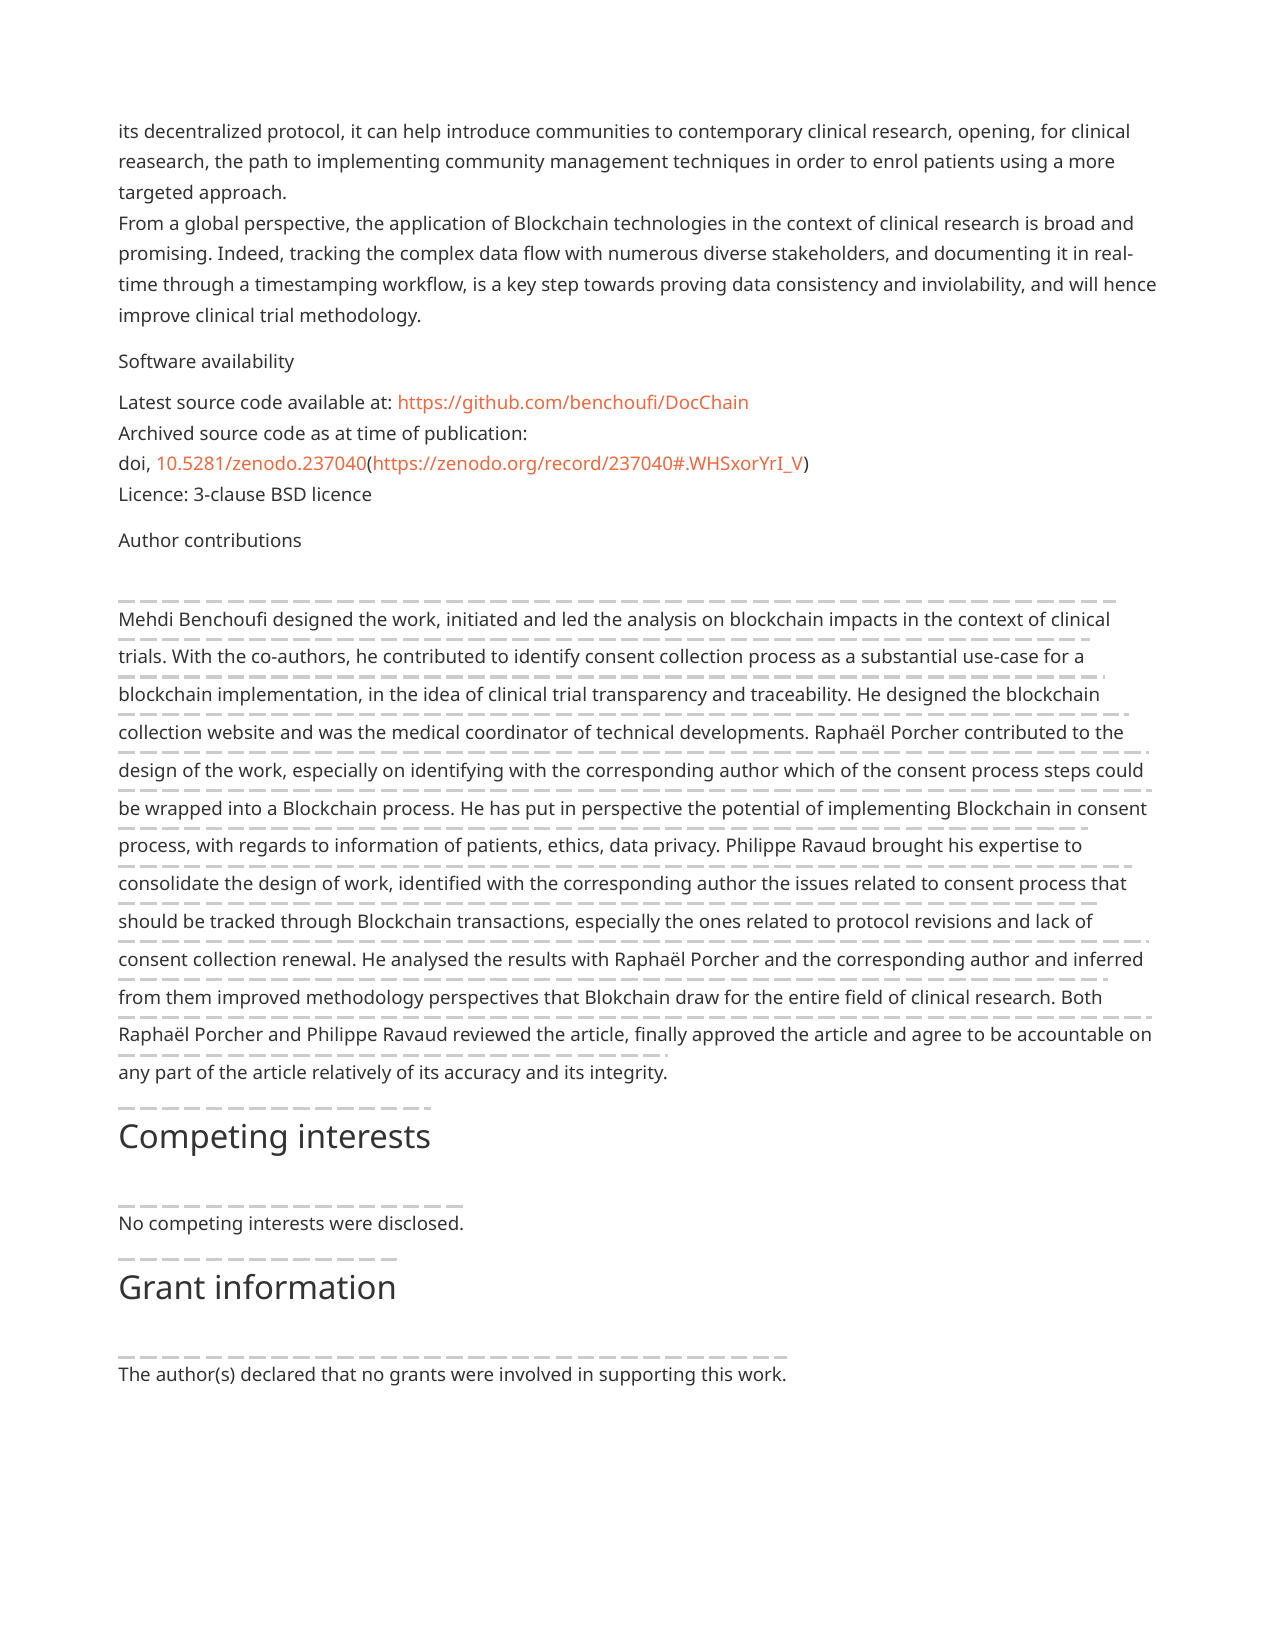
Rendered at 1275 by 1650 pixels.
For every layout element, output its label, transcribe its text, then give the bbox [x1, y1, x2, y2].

text From a global perspective, the application of Blockchain technologies in the context of clinical research is broad and promising. Indeed, tracking the complex data flow with numerous diverse stakeholders, and documenting it in real-time through a timestamping workflow, is a key step towards proving data consistency and inviolability, and will hence improve clinical trial methodology. [118, 210, 1157, 327]
text Licence: 3-clause BSD licence [118, 481, 1157, 507]
text Latest source code available at: https://github.com/benchoufi/DocChain [118, 389, 1157, 415]
text its decentralized protocol, it can help introduce communities to contemporary clinical research, opening, for clinical reasearch, the path to implementing community management techniques in order to enrol patients using a more targeted approach. [118, 118, 1157, 205]
subtitle Grant information [118, 1258, 1157, 1309]
text Mehdi Benchoufi designed the work, initiated and led the analysis on blockchain impacts in the context of clinical trials. With the co-authors, he contributed to identify consent collection process as a substantial use-case for a blockchain implementation, in the idea of clinical trial transparency and traceability. He designed the blockchain collection website and was the medical coordinator of technical developments. Raphaël Porcher contributed to the design of the work, especially on identifying with the corresponding author which of the consent process steps could be wrapped into a Blockchain process. He has put in perspective the potential of implementing Blockchain in consent process, with regards to information of patients, ethics, data privacy. Philippe Ravaud brought his expertise to consolidate the design of work, identified with the corresponding author the issues related to consent process that should be tracked through Blockchain transactions, especially the ones related to protocol revisions and lack of consent collection renewal. He analysed the results with Raphaël Porcher and the corresponding author and inferred from them improved methodology perspectives that Blokchain draw for the entire field of clinical research. Both Raphaël Porcher and Philippe Ravaud reviewed the article, finally approved the article and agree to be accountable on any part of the article relatively of its accuracy and its integrity. [118, 600, 1157, 1085]
subtitle Software availability [118, 348, 1157, 374]
text No competing interests were disclosed. [118, 1204, 1157, 1236]
subtitle Author contributions [118, 527, 1157, 553]
text The author(s) declared that no grants were involved in supporting this work. [118, 1356, 1157, 1387]
subtitle Competing interests [118, 1107, 1157, 1158]
text Archived source code as at time of publication: doi, 10.5281/zenodo.237040(https://zenodo.org/record/237040#.WHSxorYrI_V) [118, 420, 1157, 476]
